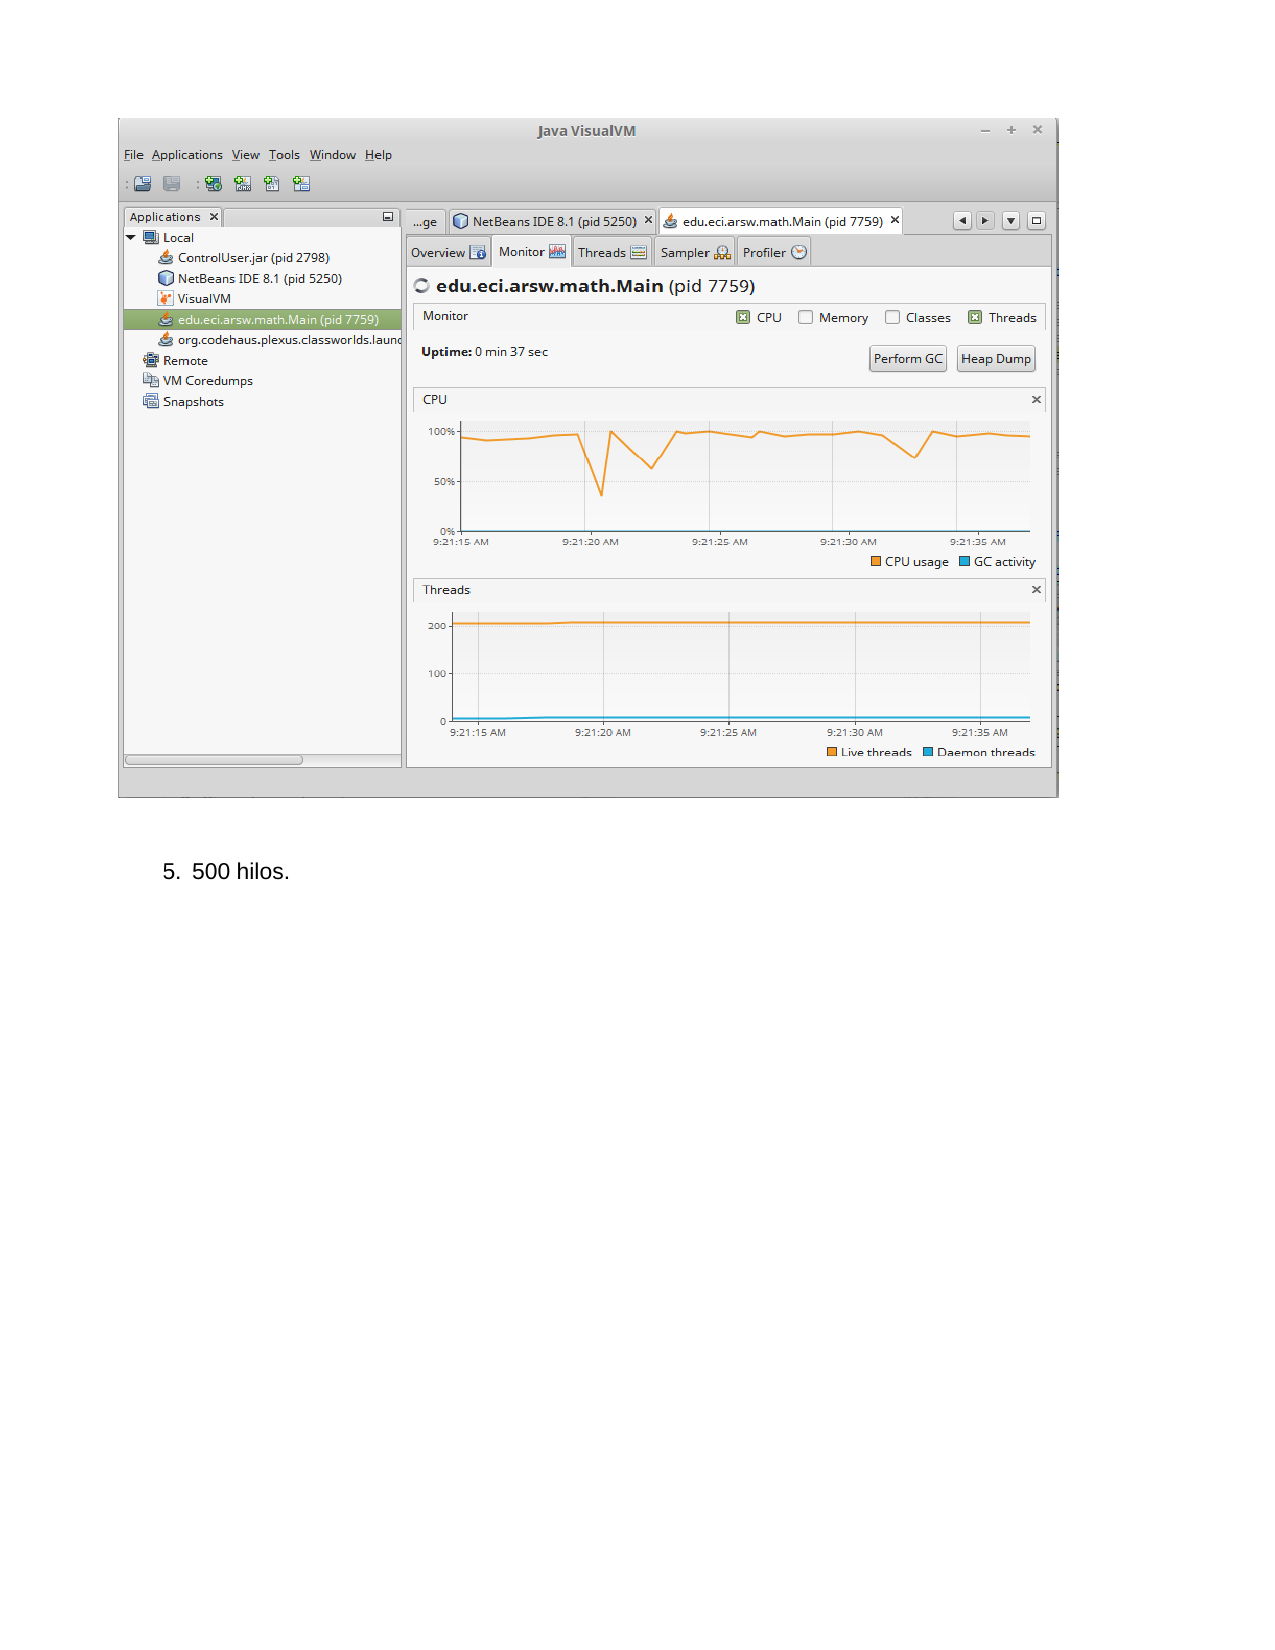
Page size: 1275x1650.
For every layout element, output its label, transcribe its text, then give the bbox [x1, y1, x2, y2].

list 500 hilos. [162, 858, 1157, 884]
picture [118, 118, 1059, 798]
